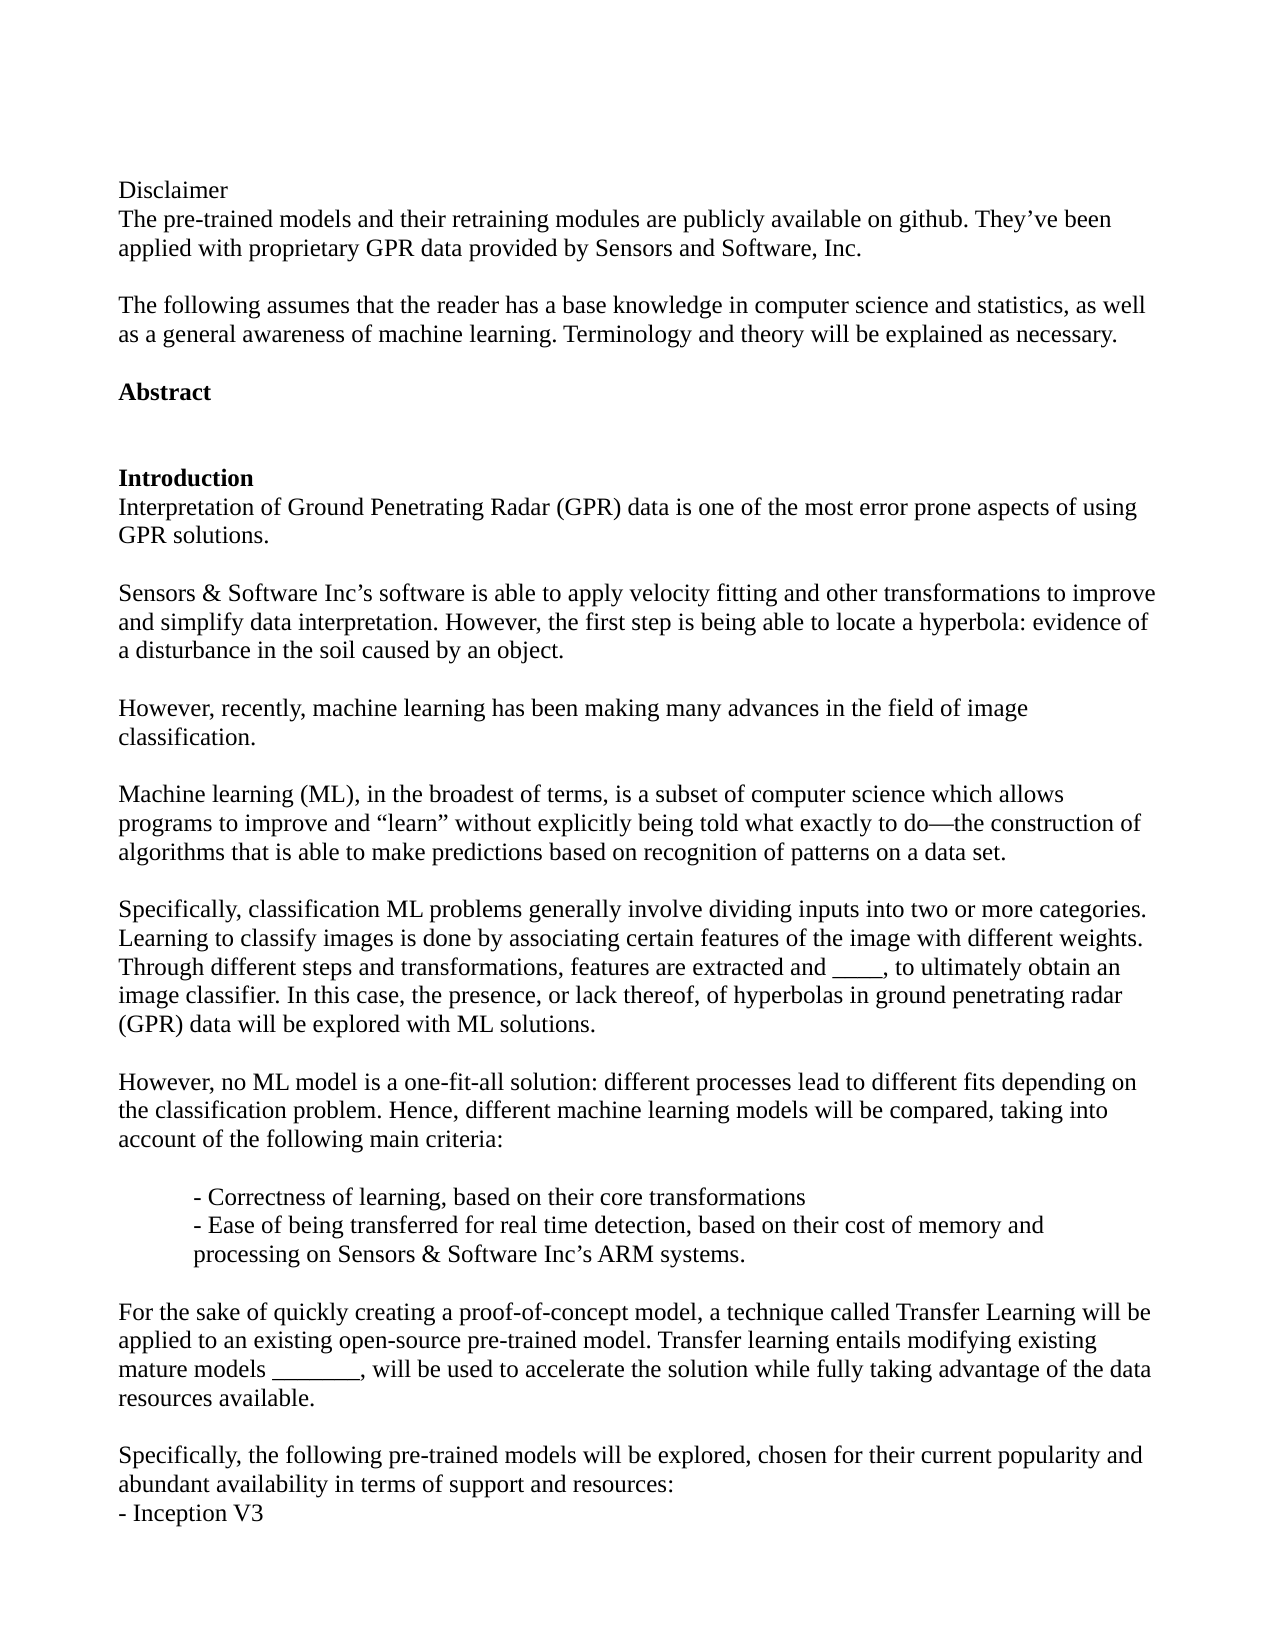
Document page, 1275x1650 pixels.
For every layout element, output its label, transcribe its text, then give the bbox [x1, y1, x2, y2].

text Specifically, the following pre-trained models will be explored, chosen for their current popularity and abundant availability in terms of support and resources: [118, 1441, 1157, 1498]
text Interpretation of Ground Penetrating Radar (GPR) data is one of the most error prone aspects of using GPR solutions. [118, 492, 1157, 549]
text Sensors & Software Inc’s software is able to apply velocity fitting and other transformations to improve and simplify data interpretation. However, the first step is being able to locate a hyperbola: evidence of a disturbance in the soil caused by an object. [118, 578, 1157, 664]
text The following assumes that the reader has a base knowledge in computer science and statistics, as well as a general awareness of machine learning. Terminology and theory will be explained as necessary. [118, 291, 1157, 348]
text - Inception V3 [118, 1498, 1157, 1527]
text However, recently, machine learning has been making many advances in the field of image classification. [118, 693, 1157, 751]
text - Ease of being transferred for real time detection, based on their cost of memory and processing on Sensors & Software Inc’s ARM systems. [193, 1211, 1157, 1268]
text The pre-trained models and their retraining modules are publicly available on github. They’ve been applied with proprietary GPR data provided by Sensors and Software, Inc. [118, 204, 1157, 262]
text Abstract [118, 377, 1157, 406]
text For the sake of quickly creating a proof-of-concept model, a technique called Transfer Learning will be applied to an existing open-source pre-trained model. Transfer learning entails modifying existing mature models _______, will be used to accelerate the solution while fully taking advantage of the data resources available. [118, 1297, 1157, 1412]
text - Correctness of learning, based on their core transformations [193, 1182, 1157, 1211]
text However, no ML model is a one-fit-all solution: different processes lead to different fits depending on the classification problem. Hence, different machine learning models will be compared, taking into account of the following main criteria: [118, 1067, 1157, 1153]
text Introduction [118, 463, 1157, 492]
text Disclaimer [118, 176, 1157, 204]
text Specifically, classification ML problems generally involve dividing inputs into two or more categories. Learning to classify images is done by associating certain features of the image with different weights. Through different steps and transformations, features are extracted and ____, to ultimately obtain an image classifier. In this case, the presence, or lack thereof, of hyperbolas in ground penetrating radar (GPR) data will be explored with ML solutions. [118, 894, 1157, 1038]
text Machine learning (ML), in the broadest of terms, is a subset of computer science which allows programs to improve and “learn” without explicitly being told what exactly to do—the construction of algorithms that is able to make predictions based on recognition of patterns on a data set. [118, 779, 1157, 866]
